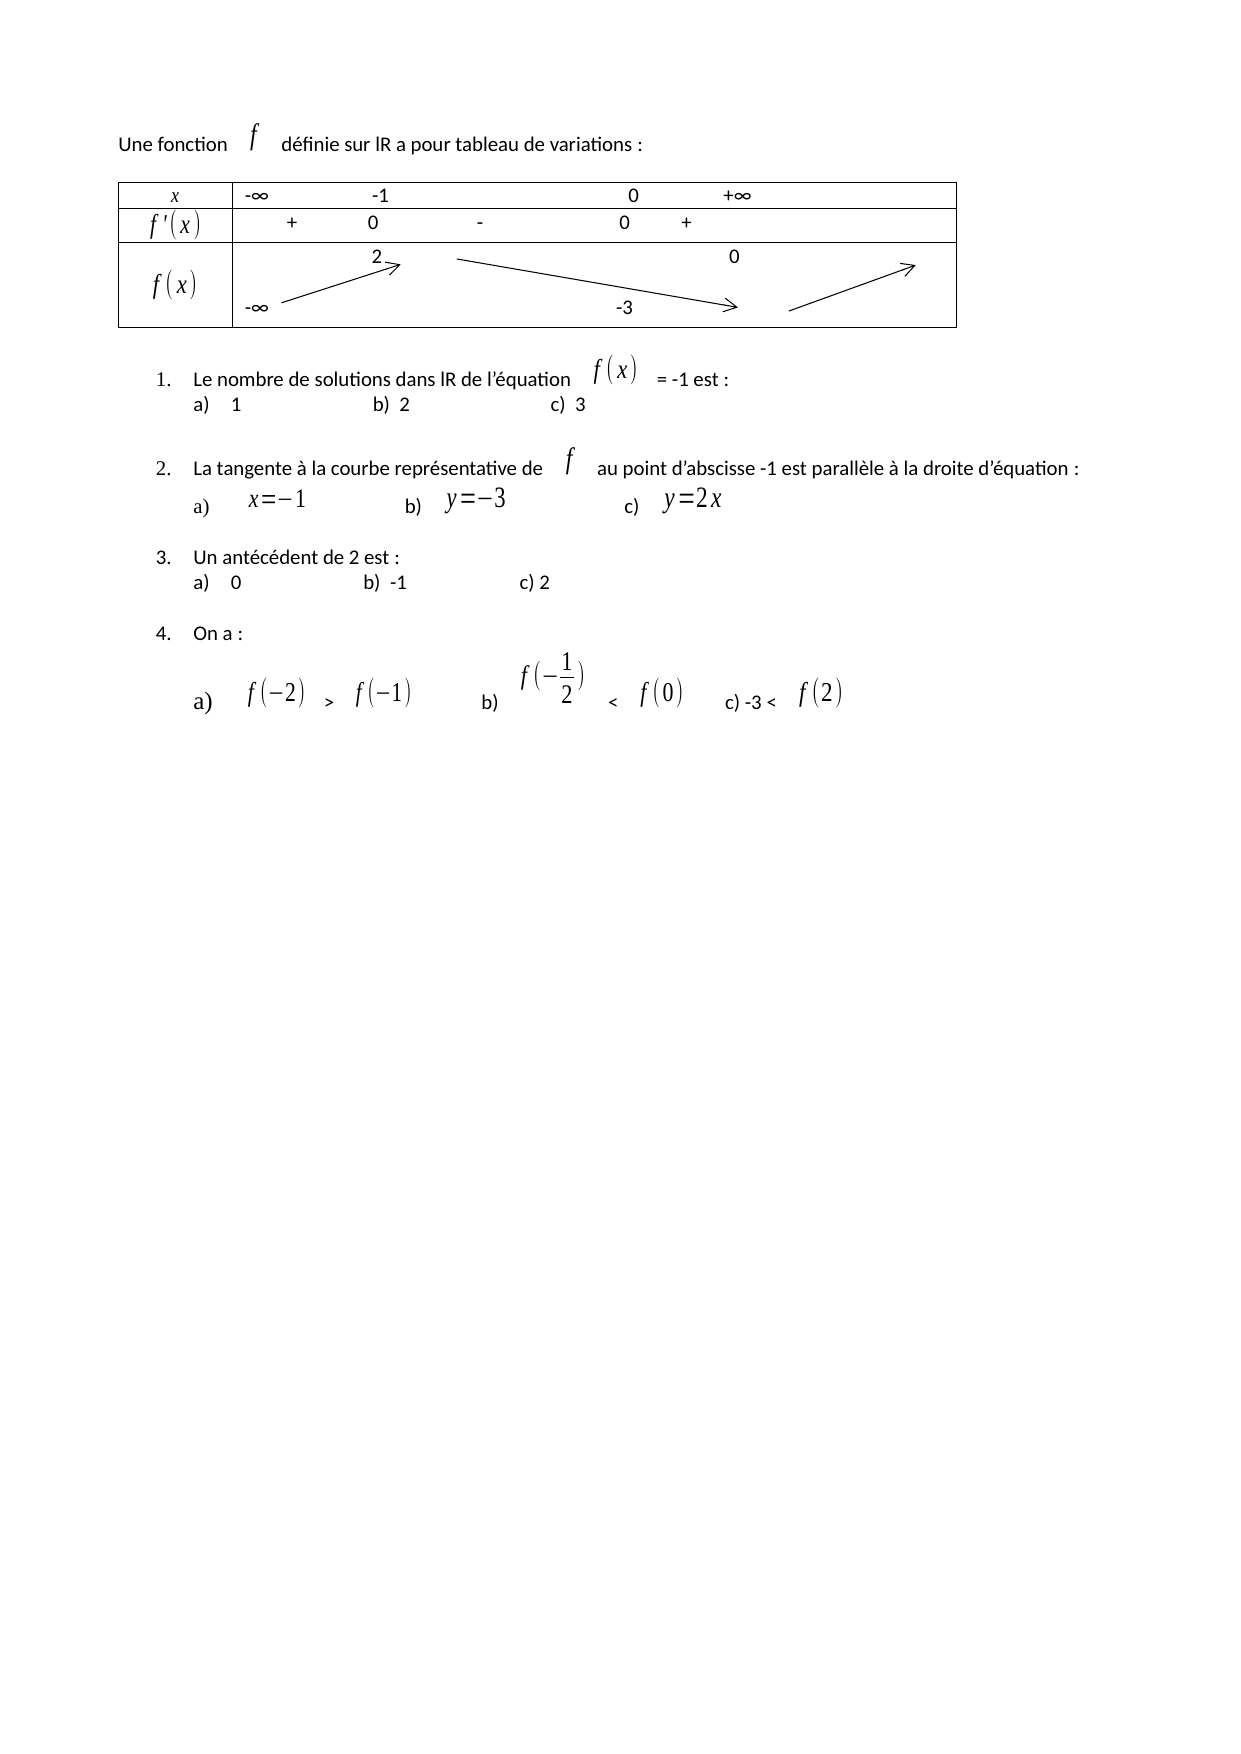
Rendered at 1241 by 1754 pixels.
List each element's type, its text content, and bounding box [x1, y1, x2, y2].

table_cell [119, 243, 232, 327]
list 0 b) -1 c) 2 [193, 569, 1122, 595]
list > b) < c) -3 < [193, 646, 1122, 715]
list On a : [156, 620, 1122, 646]
list Le nombre de solutions dans lR de l’équation = -1 est : [156, 353, 1122, 391]
list 1 b) 2 c) 3 [193, 391, 1122, 417]
text Une fonction définie sur lR a pour tableau de variations : [118, 118, 1122, 156]
table_cell 2 0 -∞ -3 [233, 243, 956, 327]
list Un antécédent de 2 est : [156, 544, 1122, 569]
table_cell [119, 209, 232, 242]
table_header [119, 183, 232, 208]
table_header -∞ -1 0 +∞ [233, 183, 956, 208]
list La tangente à la courbe représentative de au point d’abscisse -1 est parallèle à la droite d’équation : [156, 442, 1122, 480]
table_cell + 0 - 0 + [233, 209, 956, 242]
list b) c) [193, 480, 1122, 518]
